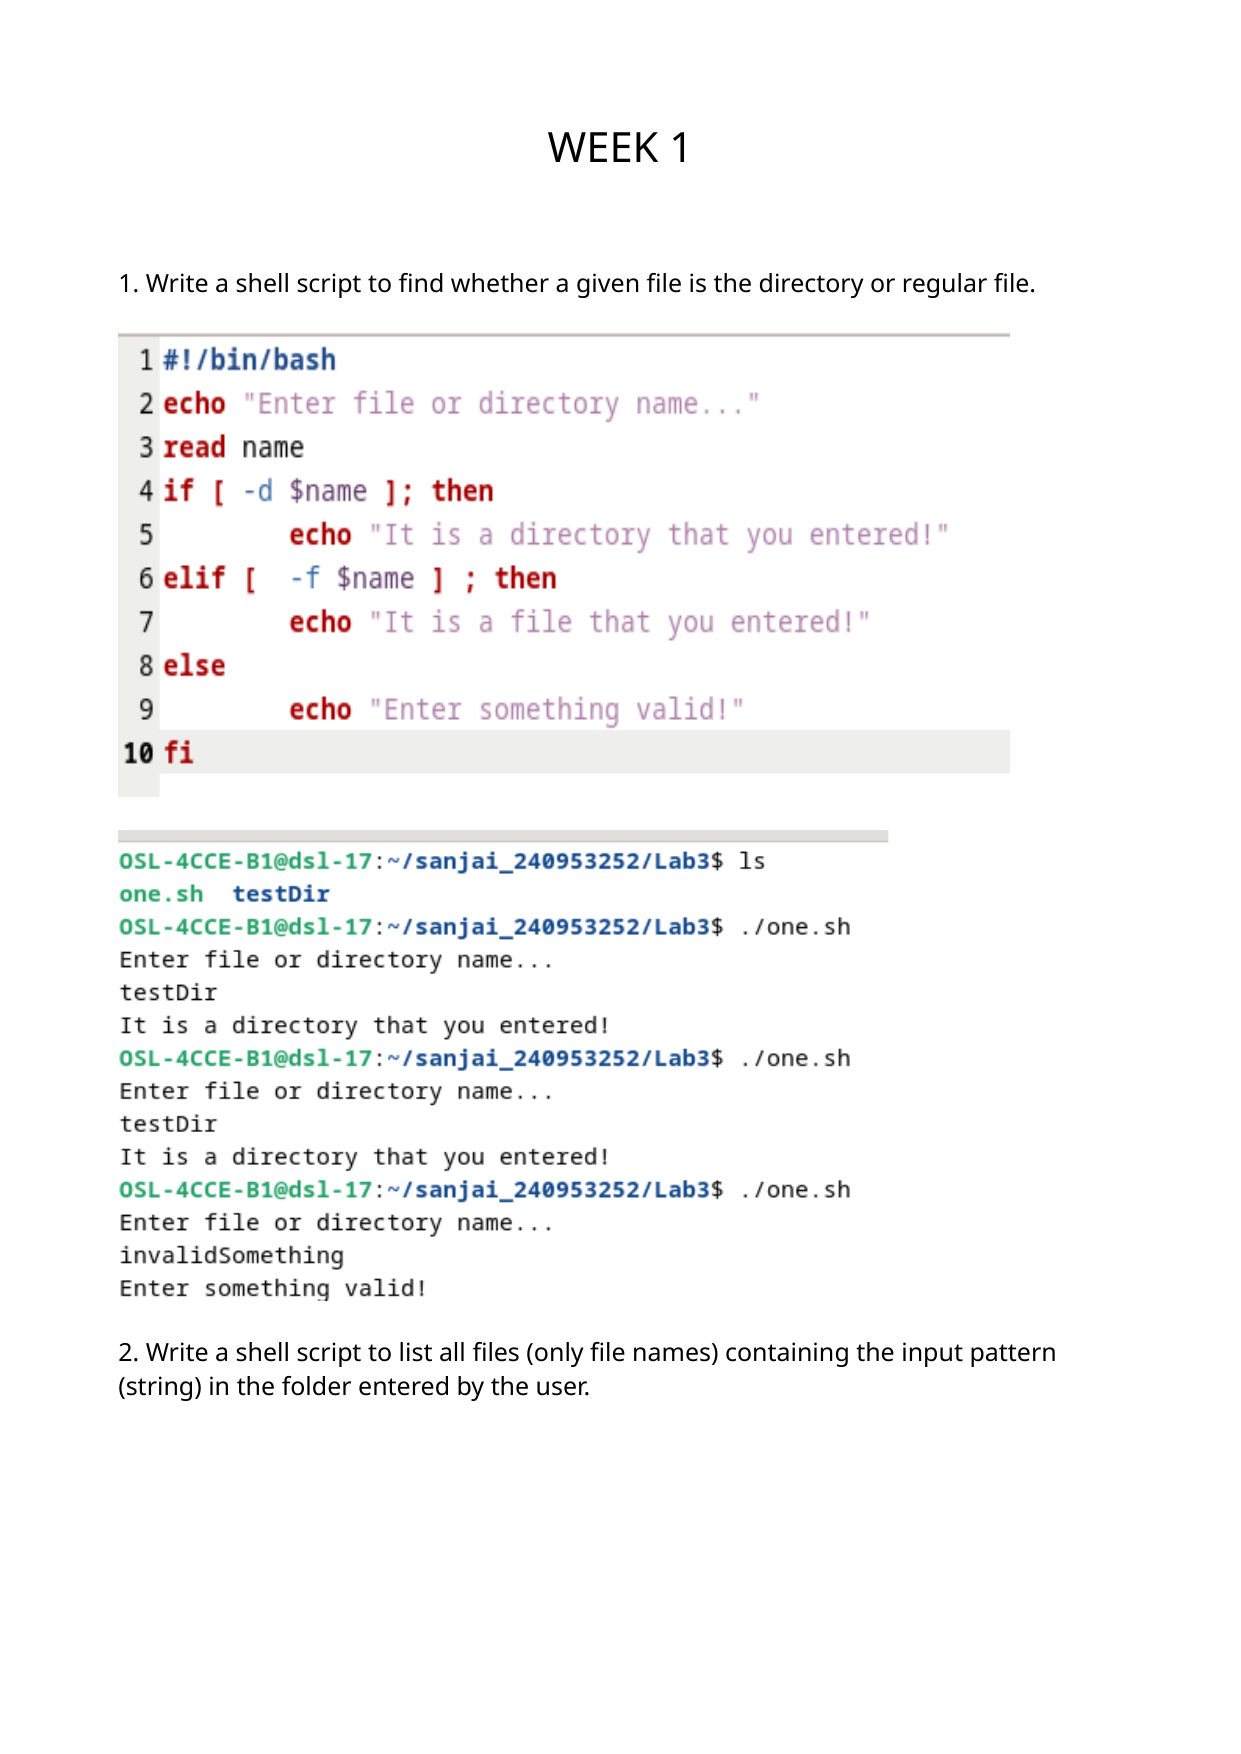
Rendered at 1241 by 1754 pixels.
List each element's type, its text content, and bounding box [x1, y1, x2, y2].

picture [118, 830, 889, 1301]
picture [118, 333, 1011, 797]
text WEEK 1 [118, 118, 1122, 175]
text 1. Write a shell script to find whether a given file is the directory or regular file. [118, 266, 1122, 300]
text 2. Write a shell script to list all files (only file names) containing the input pattern [118, 1335, 1122, 1369]
text (string) in the folder entered by the user. [118, 1369, 1122, 1403]
